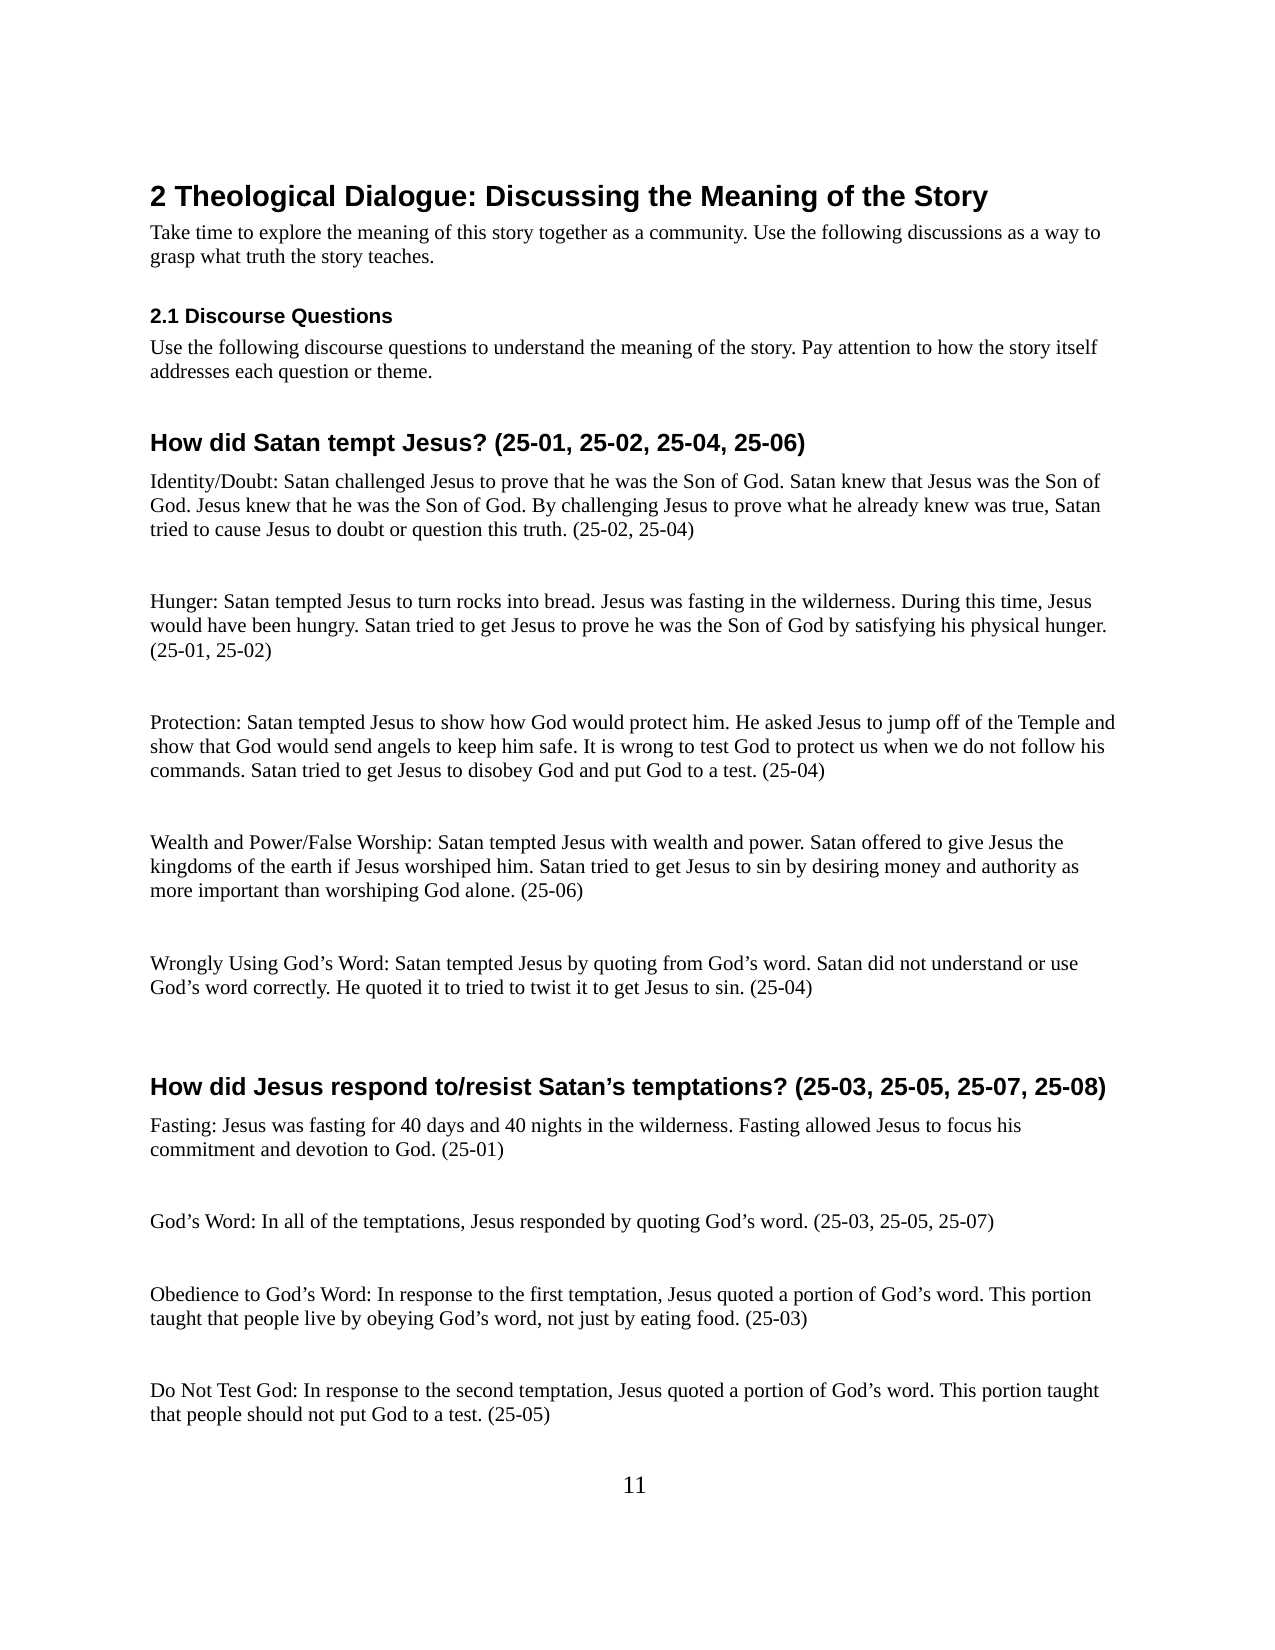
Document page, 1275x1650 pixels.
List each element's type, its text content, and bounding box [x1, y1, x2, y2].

text Obedience to God’s Word: In response to the first temptation, Jesus quoted a portion of God’s word. This portion taught that people live by obeying God’s word, not just by eating food. (25-03) [150, 1282, 1125, 1330]
text Take time to explore the meaning of this story together as a community. Use the following discussions as a way to grasp what truth the story teaches. [150, 220, 1125, 268]
text Wrongly Using God’s Word: Satan tempted Jesus by quoting from God’s word. Satan did not understand or use God’s word correctly. He quoted it to tried to twist it to get Jesus to sin. (25-04) [150, 951, 1125, 999]
text Fasting: Jesus was fasting for 40 days and 40 nights in the wilderness. Fasting allowed Jesus to focus his commitment and devotion to God. (25-01) [150, 1113, 1125, 1161]
text Wealth and Power/False Worship: Satan tempted Jesus with wealth and power. Satan offered to give Jesus the kingdoms of the earth if Jesus worshiped him. Satan tried to get Jesus to sin by desiring money and authority as more important than worshiping God alone. (25-06) [150, 830, 1125, 902]
subtitle How did Satan tempt Jesus? (25-01, 25-02, 25-04, 25-06) [150, 428, 1125, 456]
text Use the following discourse questions to understand the meaning of the story. Pay attention to how the story itself addresses each question or theme. [150, 335, 1125, 383]
text Do Not Test God: In response to the second temptation, Jesus quoted a portion of God’s word. This portion taught that people should not put God to a test. (25-05) [150, 1378, 1125, 1426]
text Hunger: Satan tempted Jesus to turn rocks into bread. Jesus was fasting in the wilderness. During this time, Jesus would have been hungry. Satan tried to get Jesus to prove he was the Son of God by satisfying his physical hunger. (25-01, 25-02) [150, 589, 1125, 662]
text Protection: Satan tempted Jesus to show how God would protect him. He asked Jesus to jump off of the Temple and show that God would send angels to keep him safe. It is wrong to test God to protect us when we do not follow his commands. Satan tried to get Jesus to disobey God and put God to a test. (25-04) [150, 710, 1125, 782]
subtitle 2.1 Discourse Questions [150, 304, 1125, 328]
text God’s Word: In all of the temptations, Jesus responded by quoting God’s word. (25-03, 25-05, 25-07) [150, 1209, 1125, 1233]
subtitle 2 Theological Dialogue: Discussing the Meaning of the Story [150, 179, 1125, 212]
text Identity/Doubt: Satan challenged Jesus to prove that he was the Son of God. Satan knew that Jesus was the Son of God. Jesus knew that he was the Son of God. By challenging Jesus to prove what he already knew was true, Satan tried to cause Jesus to doubt or question this truth. (25-02, 25-04) [150, 469, 1125, 541]
subtitle How did Jesus respond to/resist Satan’s temptations? (25-03, 25-05, 25-07, 25-08) [150, 1072, 1125, 1101]
